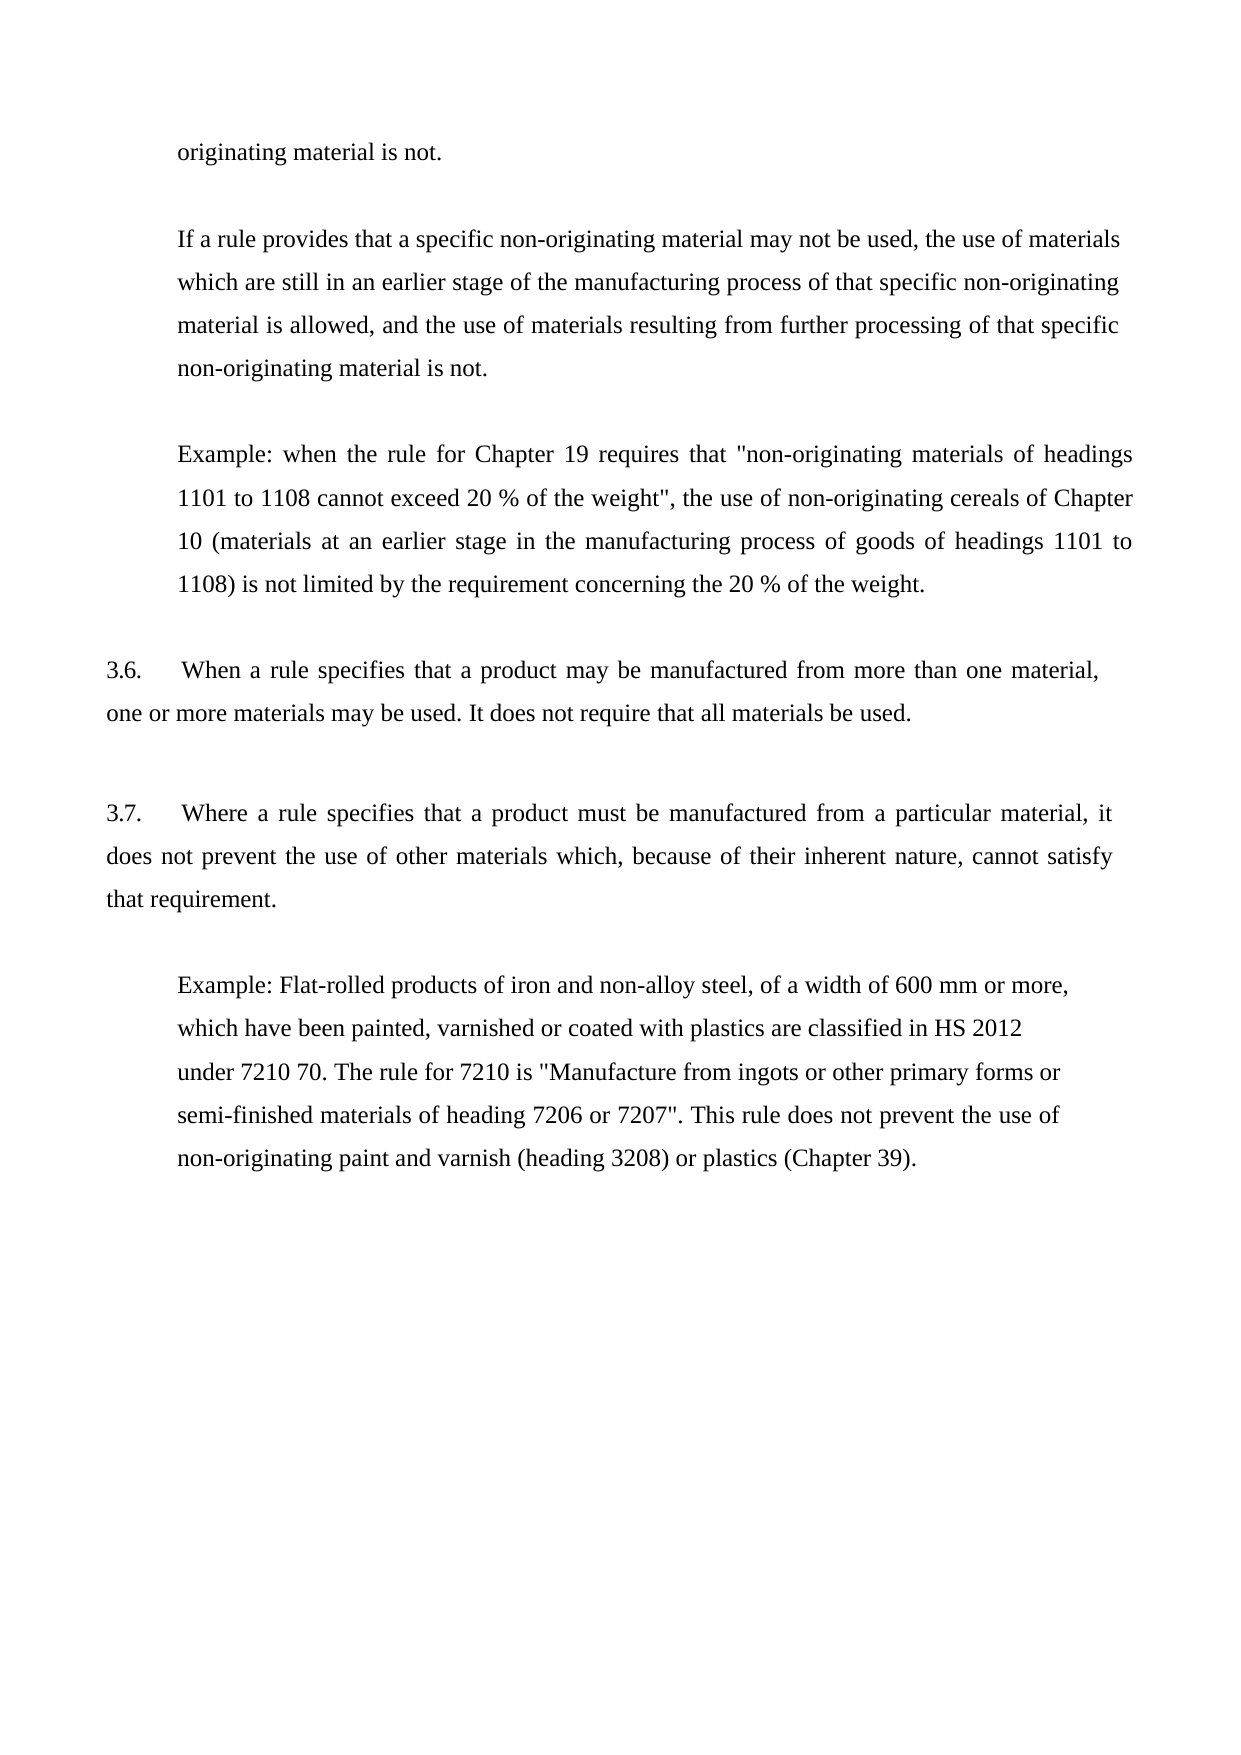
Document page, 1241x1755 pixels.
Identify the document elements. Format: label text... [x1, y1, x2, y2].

text Example: when the rule for Chapter 19 requires that "non-originating materials of headings 1101 to 1108 cannot exceed 20 % of the weight", the use of non-originating cereals of Chapter 10 (materials at an earlier stage in the manufacturing process of goods of headings 1101 to 1108) is not limited by the requirement concerning the 20 % of the weight. [177, 439, 1134, 598]
text If a rule provides that a specific non-originating material may not be used, the use of materials which are still in an earlier stage of the manufacturing process of that specific non-originating material is allowed, and the use of materials resulting from further processing of that specific non-originating material is not. [177, 224, 1121, 382]
text Example: Flat-rolled products of iron and non-alloy steel, of a width of 600 mm or more, which have been painted, varnished or coated with plastics are classified in HS 2012 [177, 970, 1070, 1042]
list Where a rule specifies that a product must be manufactured from a particular material, it does not prevent the use of other materials which, because of their inherent nature, cannot satisfy that requirement. [106, 798, 1113, 913]
text under 7210 70. The rule for 7210 is "Manufacture from ingots or other primary forms or semi-finished materials of heading 7206 or 7207". This rule does not prevent the use of non-originating paint and varnish (heading 3208) or plastics (Chapter 39). [177, 1057, 1061, 1172]
text originating material is not. [118, 137, 1083, 166]
list When a rule specifies that a product may be manufactured from more than one material, one or more materials may be used. It does not require that all materials be used. [106, 655, 1101, 727]
